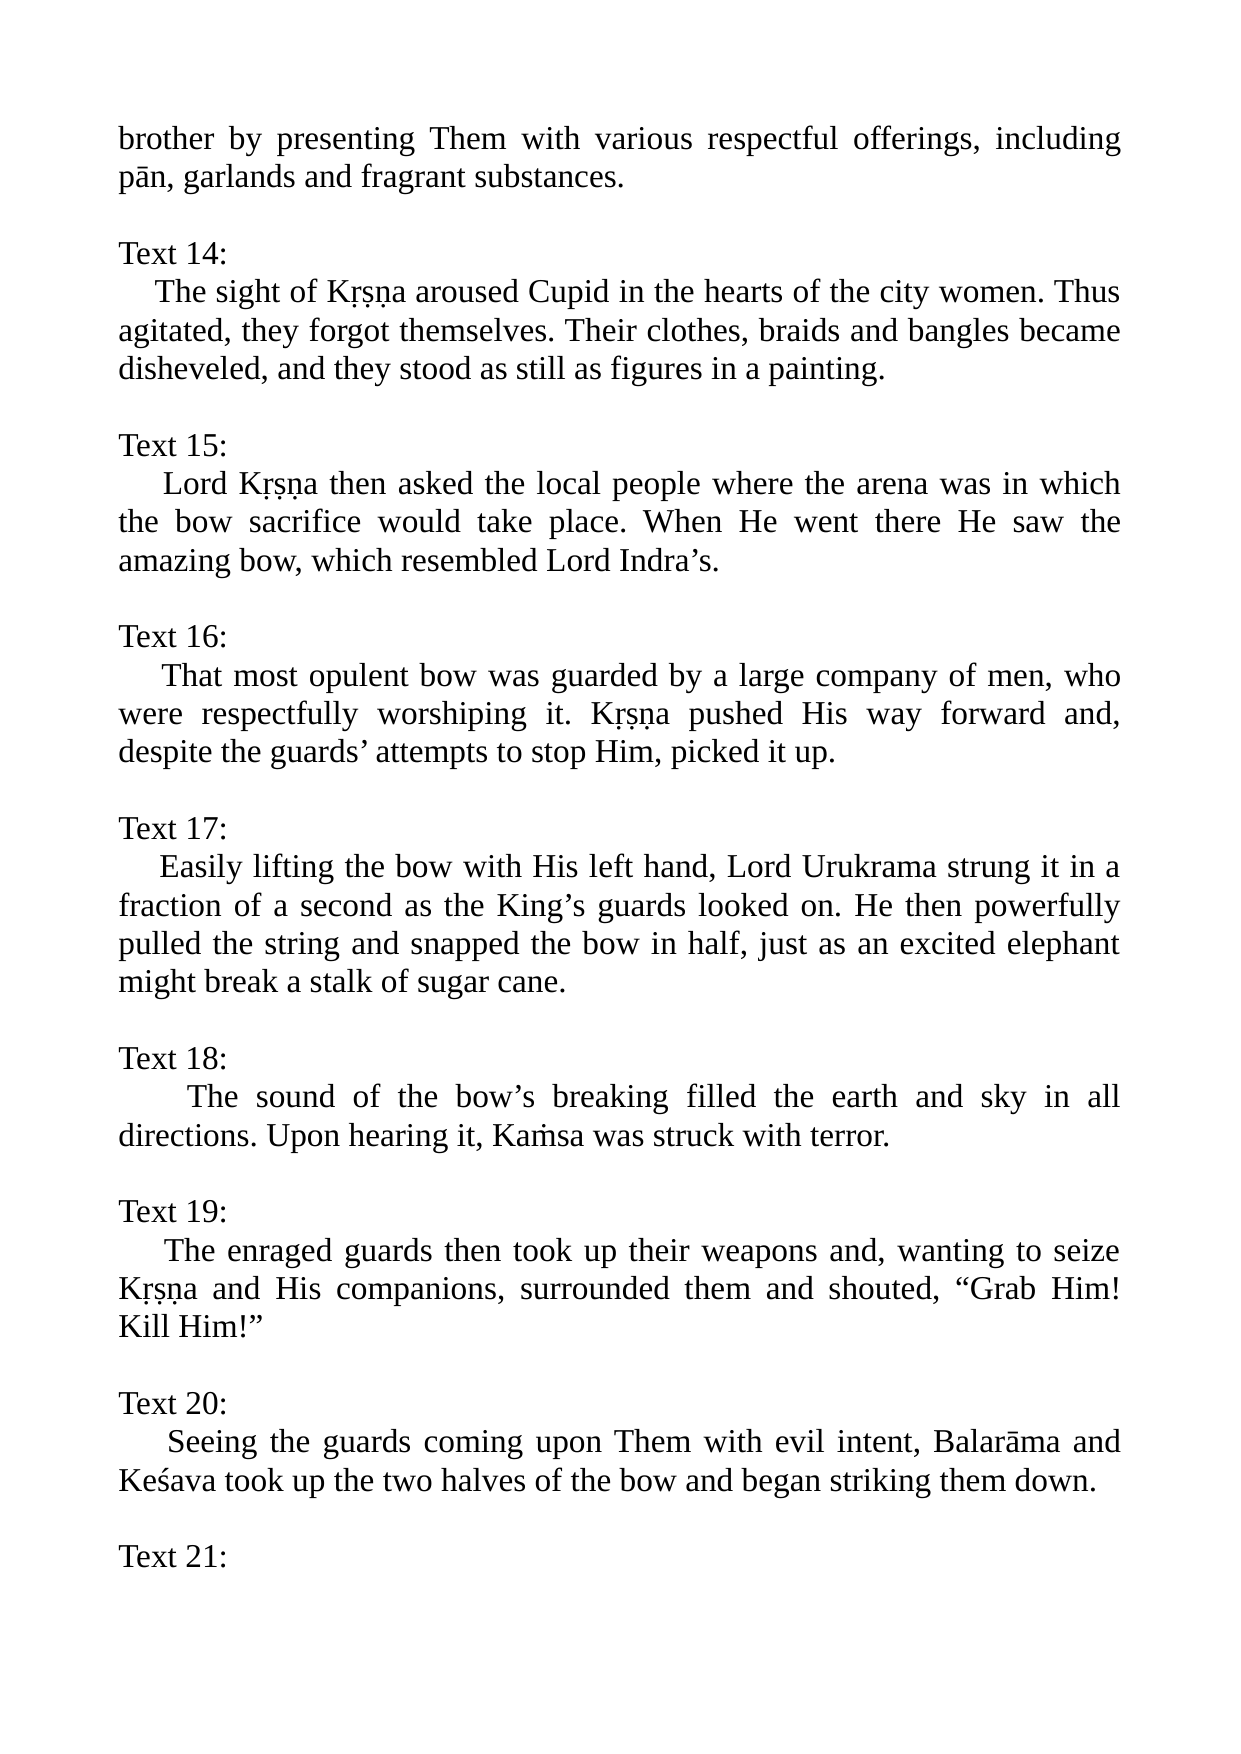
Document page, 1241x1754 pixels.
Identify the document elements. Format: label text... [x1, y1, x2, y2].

text Seeing the guards coming upon Them with evil intent, Balarāma and Keśava took up the two halves of the bow and began striking them down. [118, 1421, 1122, 1498]
text The enraged guards then took up their weapons and, wanting to seize Kṛṣṇa and His companions, surrounded them and shouted, “Grab Him! Kill Him!” [118, 1230, 1122, 1345]
text The sight of Kṛṣṇa aroused Cupid in the hearts of the city women. Thus agitated, they forgot themselves. Their clothes, braids and bangles became disheveled, and they stood as still as figures in a painting. [118, 271, 1122, 386]
text Text 16: [118, 616, 1122, 655]
text Text 20: [118, 1383, 1122, 1421]
text Lord Kṛṣṇa then asked the local people where the arena was in which the bow sacrifice would take place. When He went there He saw the amazing bow, which resembled Lord Indra’s. [118, 463, 1122, 578]
text brother by presenting Them with various respectful offerings, including pān, garlands and fragrant substances. [118, 118, 1122, 195]
text Text 15: [118, 425, 1122, 463]
text That most opulent bow was guarded by a large company of men, who were respectfully worshiping it. Kṛṣṇa pushed His way forward and, despite the guards’ attempts to stop Him, picked it up. [118, 655, 1122, 770]
text Text 21: [118, 1536, 1122, 1575]
text Easily lifting the bow with His left hand, Lord Urukrama strung it in a fraction of a second as the King’s guards looked on. He then powerfully pulled the string and snapped the bow in half, just as an excited elephant might break a stalk of sugar cane. [118, 846, 1122, 1000]
text Text 19: [118, 1191, 1122, 1230]
text The sound of the bow’s breaking filled the earth and sky in all directions. Upon hearing it, Kaṁsa was struck with terror. [118, 1076, 1122, 1153]
text Text 18: [118, 1038, 1122, 1076]
text Text 14: [118, 233, 1122, 271]
text Text 17: [118, 808, 1122, 846]
